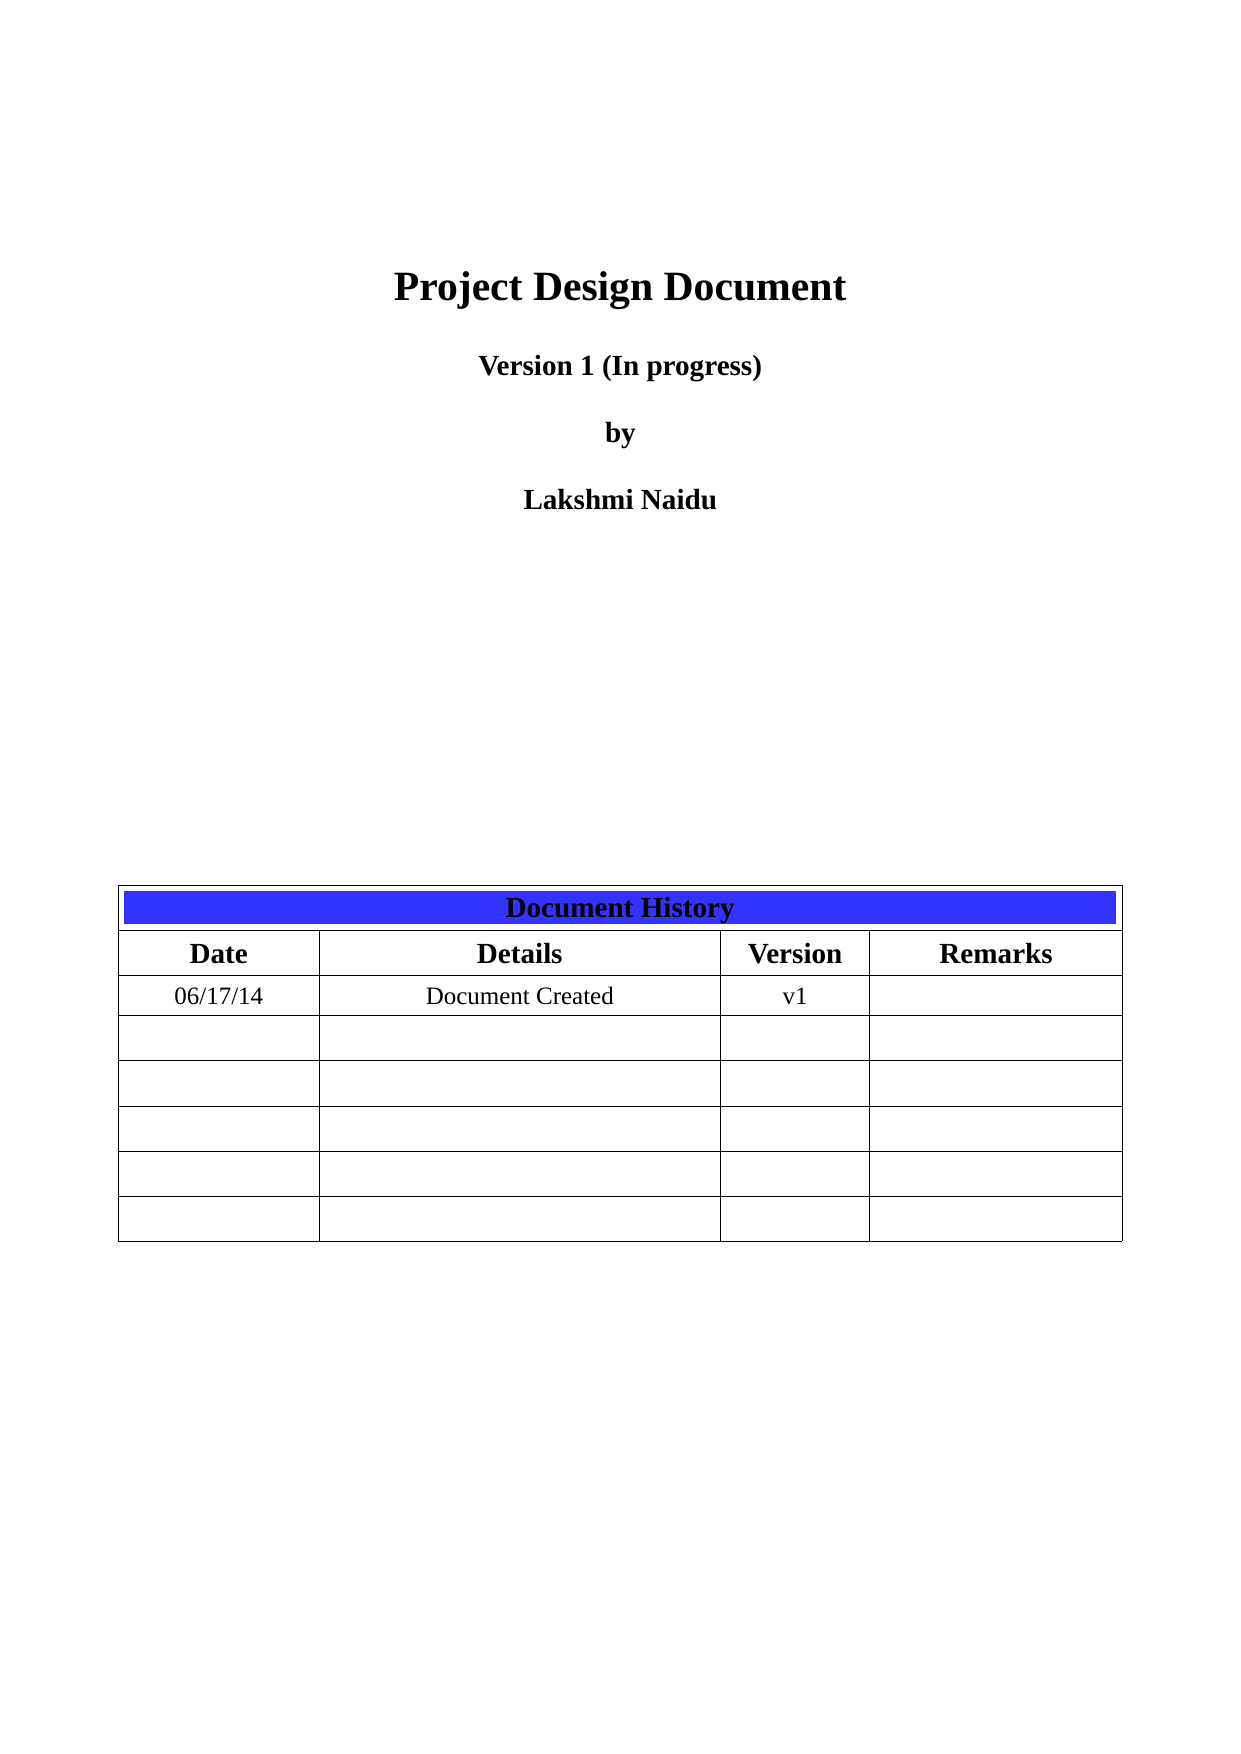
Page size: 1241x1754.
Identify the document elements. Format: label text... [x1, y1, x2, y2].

table_cell [721, 1197, 869, 1241]
table_cell Version [721, 931, 869, 975]
table_cell Document Created [320, 976, 720, 1015]
table_cell [320, 1016, 720, 1060]
table_cell [721, 1107, 869, 1151]
table_cell [721, 1016, 869, 1060]
table_cell 06/17/14 [119, 976, 319, 1015]
text Project Design Document [118, 262, 1122, 310]
table_cell [870, 1061, 1122, 1106]
table_cell [721, 1061, 869, 1106]
table_cell Details [320, 931, 720, 975]
table_cell [721, 1152, 869, 1196]
table_cell v1 [721, 976, 869, 1015]
table_cell [119, 1016, 319, 1060]
table_cell [320, 1152, 720, 1196]
table_cell Date [119, 931, 319, 975]
table_cell [119, 1061, 319, 1106]
table_cell [320, 1107, 720, 1151]
table_cell [870, 1016, 1122, 1060]
table_cell [119, 1152, 319, 1196]
text Lakshmi Naidu [118, 482, 1122, 516]
table_cell [119, 1197, 319, 1241]
table_header Document History [119, 886, 1122, 930]
table_cell [119, 1107, 319, 1151]
text by [118, 415, 1122, 449]
table_cell [320, 1197, 720, 1241]
table_cell [870, 976, 1122, 1015]
table_cell [870, 1107, 1122, 1151]
text Version 1 (In progress) [118, 348, 1122, 382]
table_cell [870, 1152, 1122, 1196]
table_cell [320, 1061, 720, 1106]
table_cell [870, 1197, 1122, 1241]
table_cell Remarks [870, 931, 1122, 975]
